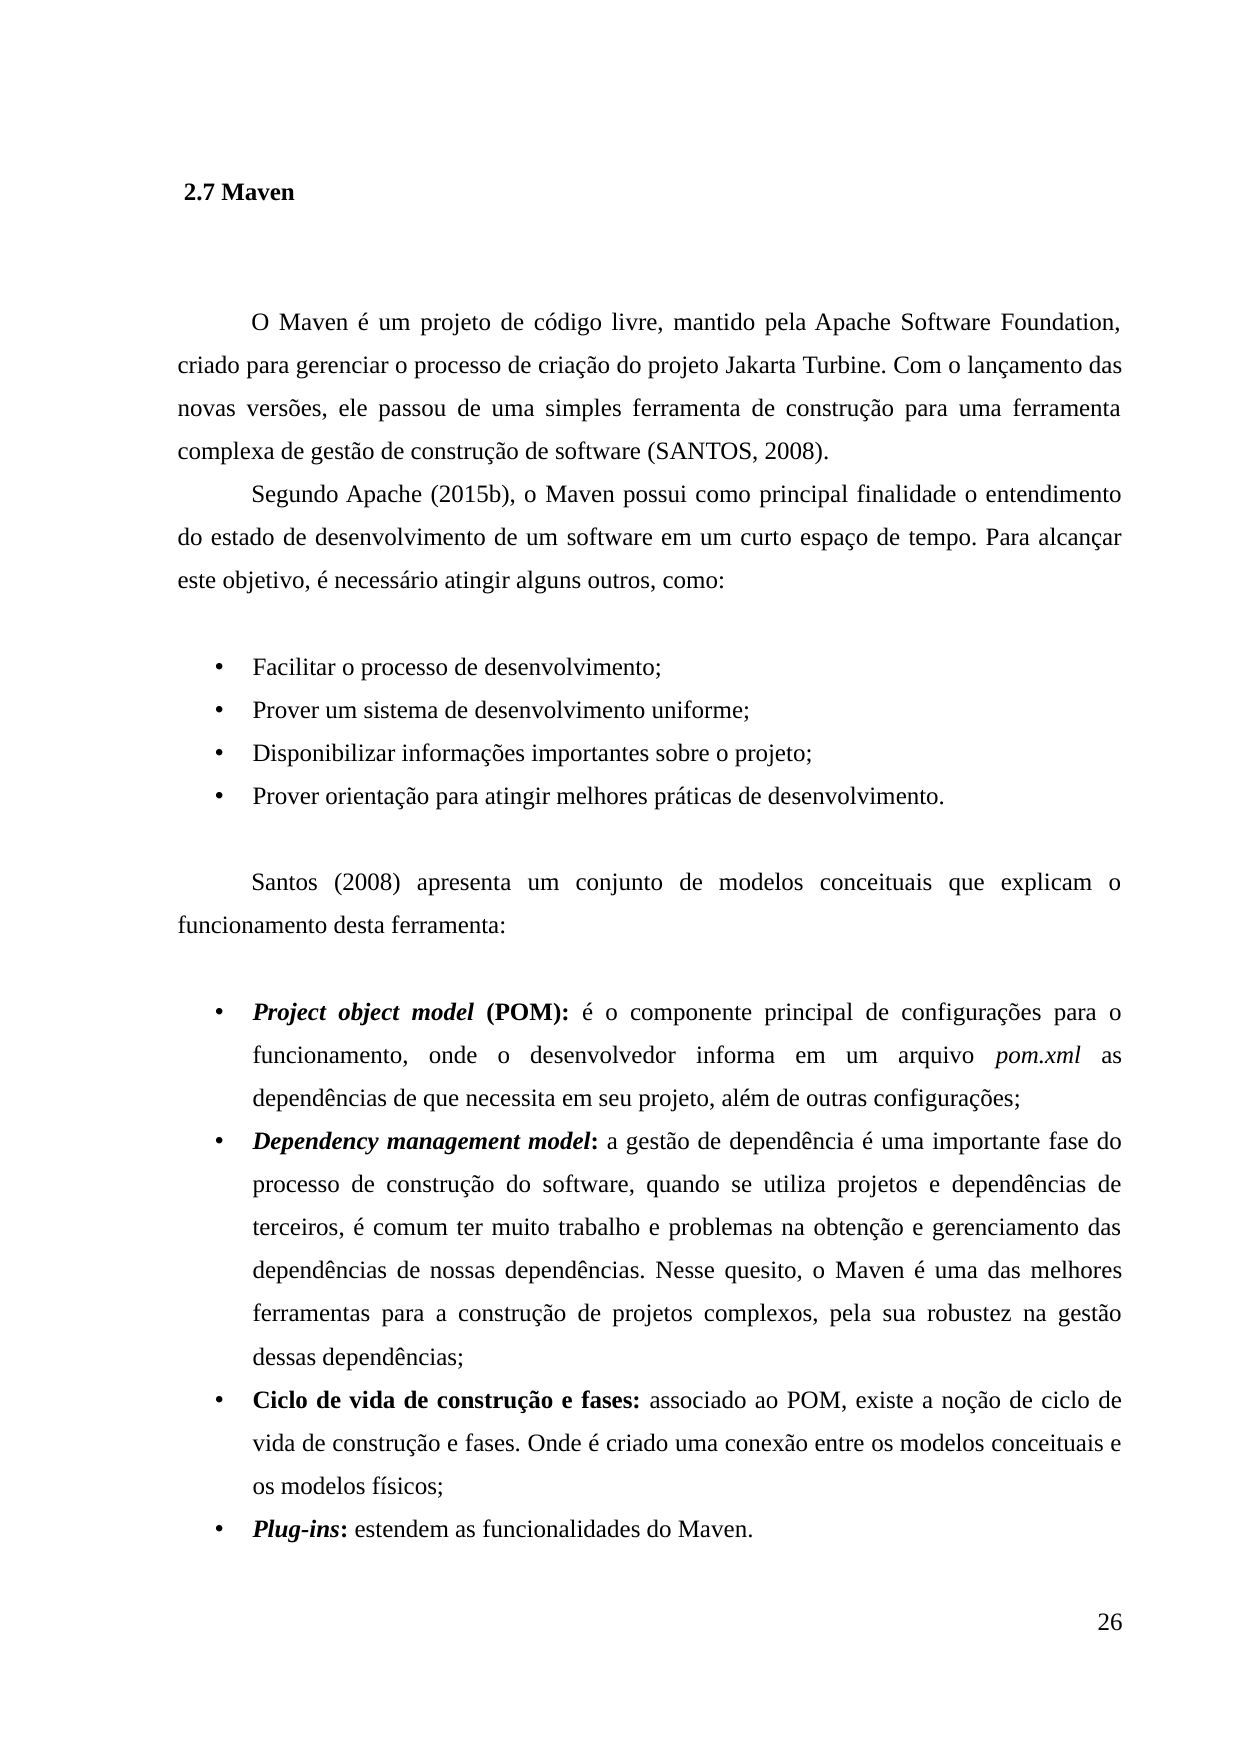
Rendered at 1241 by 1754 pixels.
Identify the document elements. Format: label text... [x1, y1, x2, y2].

list Prover um sistema de desenvolvimento uniforme; [215, 695, 1122, 723]
list Facilitar o processo de desenvolvimento; [215, 652, 1122, 680]
list Project object model (POM): é o componente principal de configurações para o funcionamento, onde o desenvolvedor informa em um arquivo pom.xml as dependências de que necessita em seu projeto, além de outras configurações; [215, 997, 1122, 1112]
text O Maven é um projeto de código livre, mantido pela Apache Software Foundation, criado para gerenciar o processo de criação do projeto Jakarta Turbine. Com o lançamento das novas versões, ele passou de uma simples ferramenta de construção para uma ferramenta complexa de gestão de construção de software (SANTOS, 2008). [177, 307, 1122, 465]
list Ciclo de vida de construção e fases: associado ao POM, existe a noção de ciclo de vida de construção e fases. Onde é criado uma conexão entre os modelos conceituais e os modelos físicos; [215, 1385, 1122, 1500]
list Disponibilizar informações importantes sobre o projeto; [215, 738, 1122, 767]
subtitle Maven [177, 177, 1122, 206]
text Segundo Apache (2015b), o Maven possui como principal finalidade o entendimento do estado de desenvolvimento de um software em um curto espaço de tempo. Para alcançar este objetivo, é necessário atingir alguns outros, como: [177, 479, 1122, 594]
list Dependency management model: a gestão de dependência é uma importante fase do processo de construção do software, quando se utiliza projetos e dependências de terceiros, é comum ter muito trabalho e problemas na obtenção e gerenciamento das dependências de nossas dependências. Nesse quesito, o Maven é uma das melhores ferramentas para a construção de projetos complexos, pela sua robustez na gestão dessas dependências; [215, 1126, 1122, 1370]
list Prover orientação para atingir melhores práticas de desenvolvimento. [215, 781, 1122, 810]
text Santos (2008) apresenta um conjunto de modelos conceituais que explicam o funcionamento desta ferramenta: [177, 867, 1122, 939]
list Plug-ins: estendem as funcionalidades do Maven. [215, 1514, 1122, 1543]
